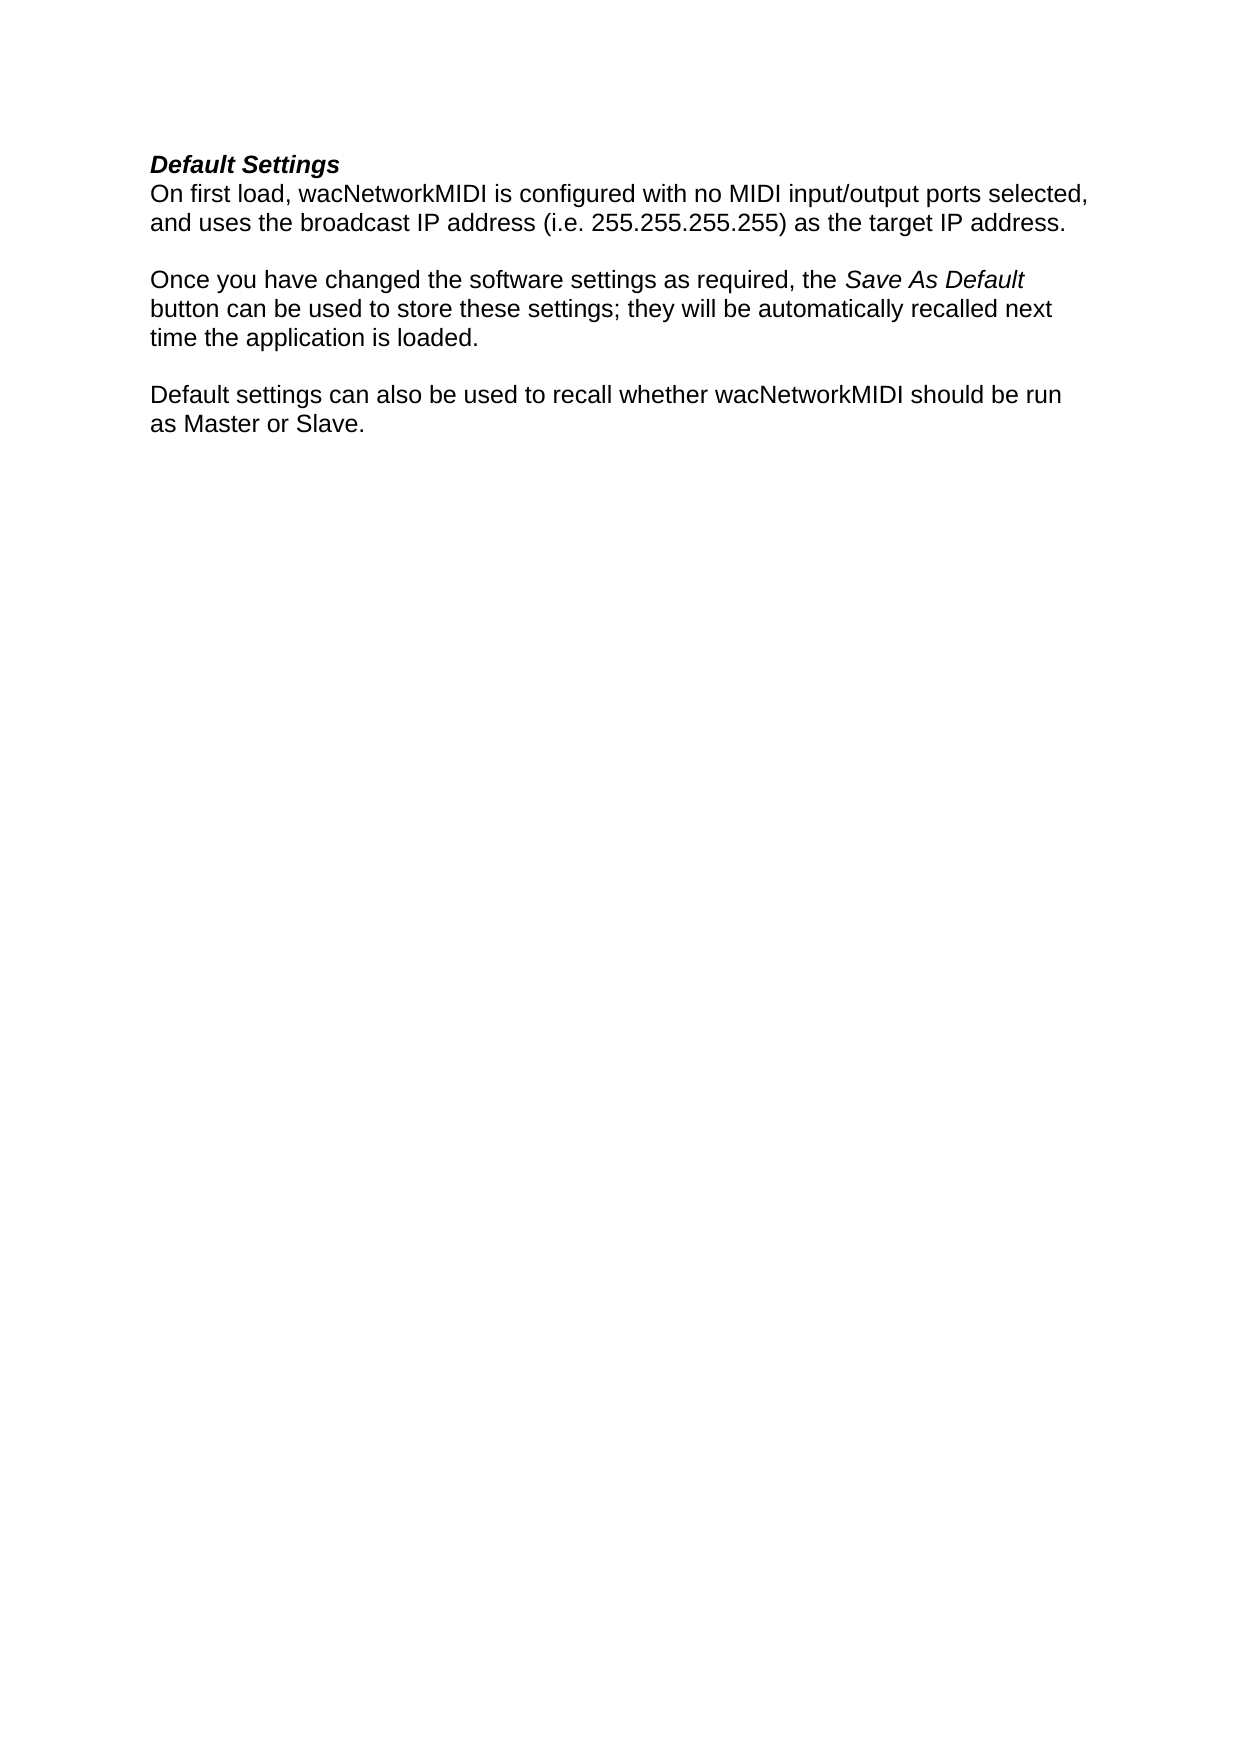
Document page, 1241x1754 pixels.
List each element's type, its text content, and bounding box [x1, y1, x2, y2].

text On first load, wacNetworkMIDI is configured with no MIDI input/output ports selected, and uses the broadcast IP address (i.e. 255.255.255.255) as the target IP address. [150, 179, 1090, 236]
text Default settings can also be used to recall whether wacNetworkMIDI should be run as Master or Slave. [150, 380, 1090, 437]
text Once you have changed the software settings as required, the Save As Default button can be used to store these settings; they will be automatically recalled next time the application is loaded. [150, 265, 1090, 351]
text Default Settings [150, 150, 1090, 179]
